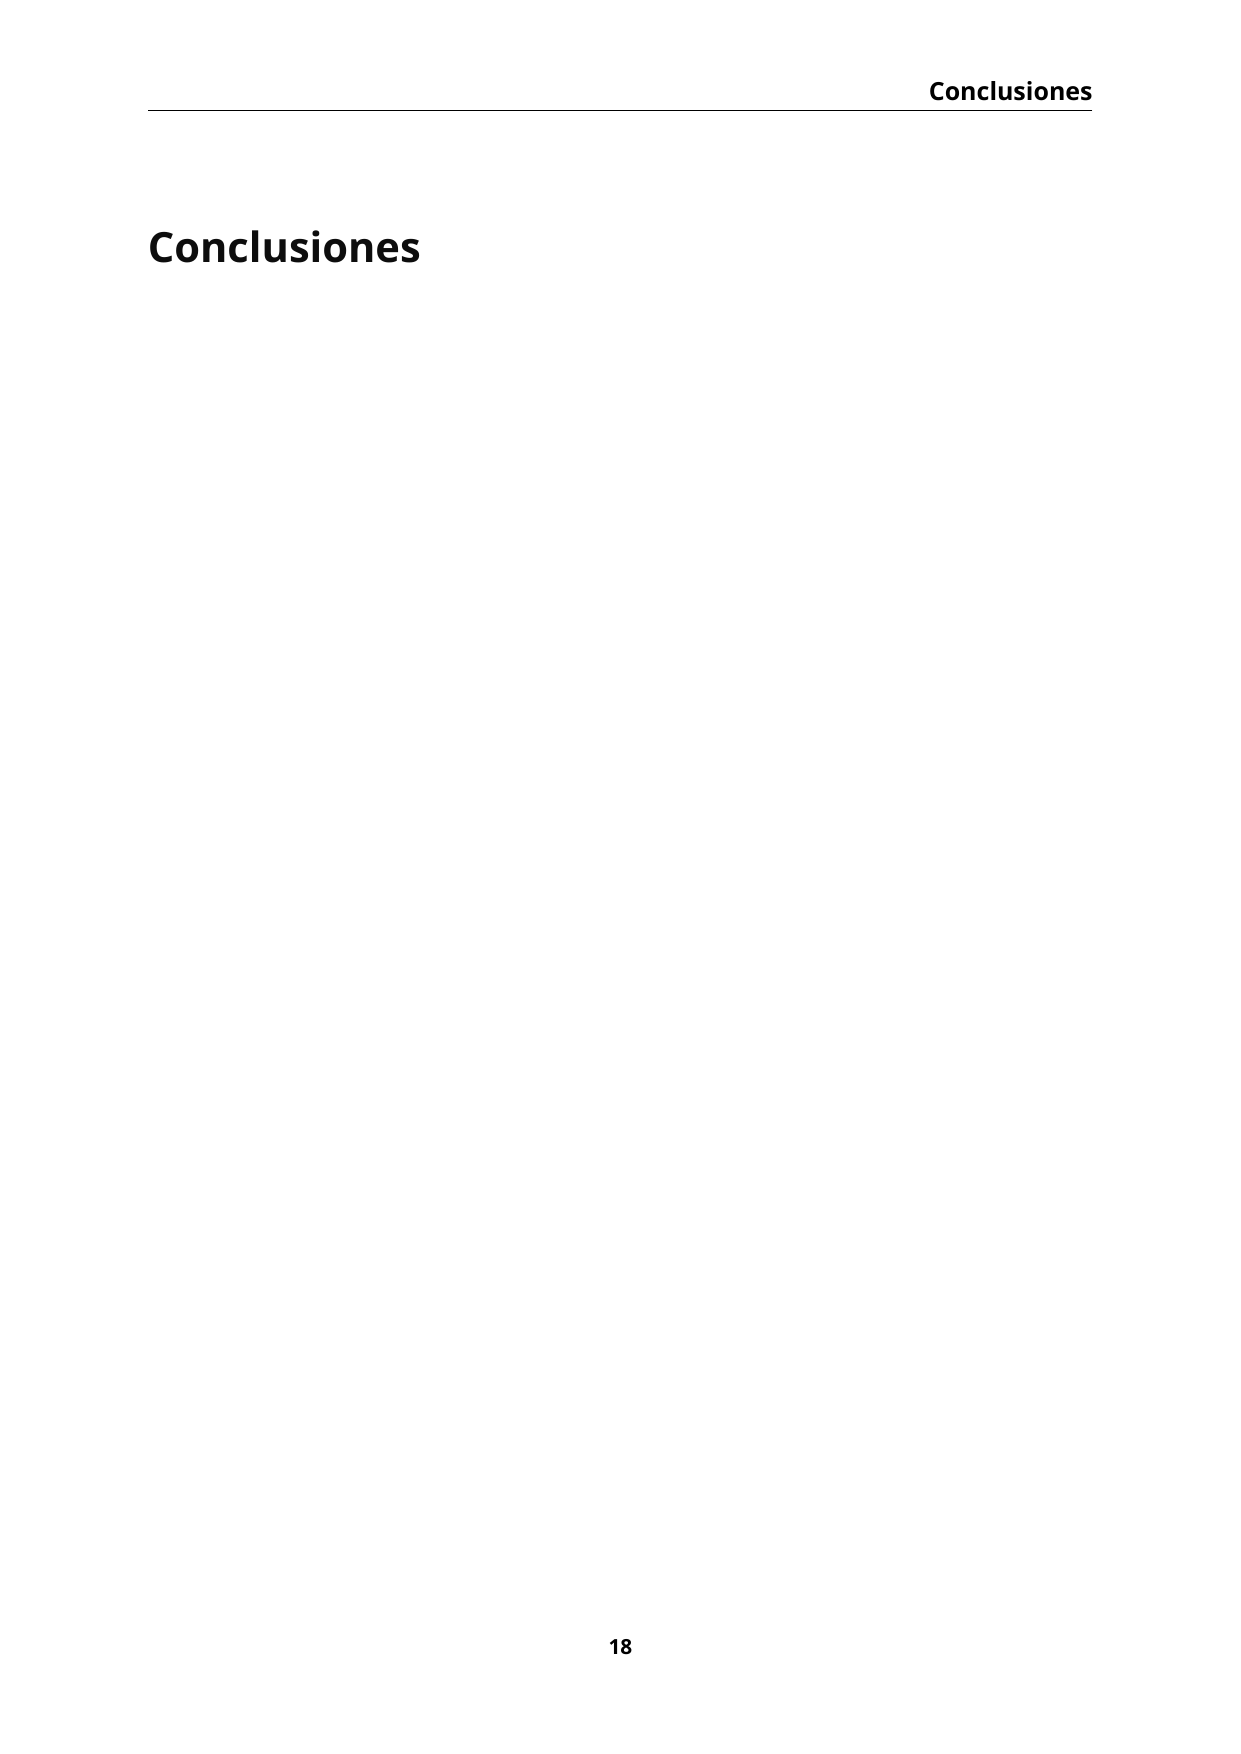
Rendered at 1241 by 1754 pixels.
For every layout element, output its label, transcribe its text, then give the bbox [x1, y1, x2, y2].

subtitle Conclusiones [148, 218, 1092, 274]
